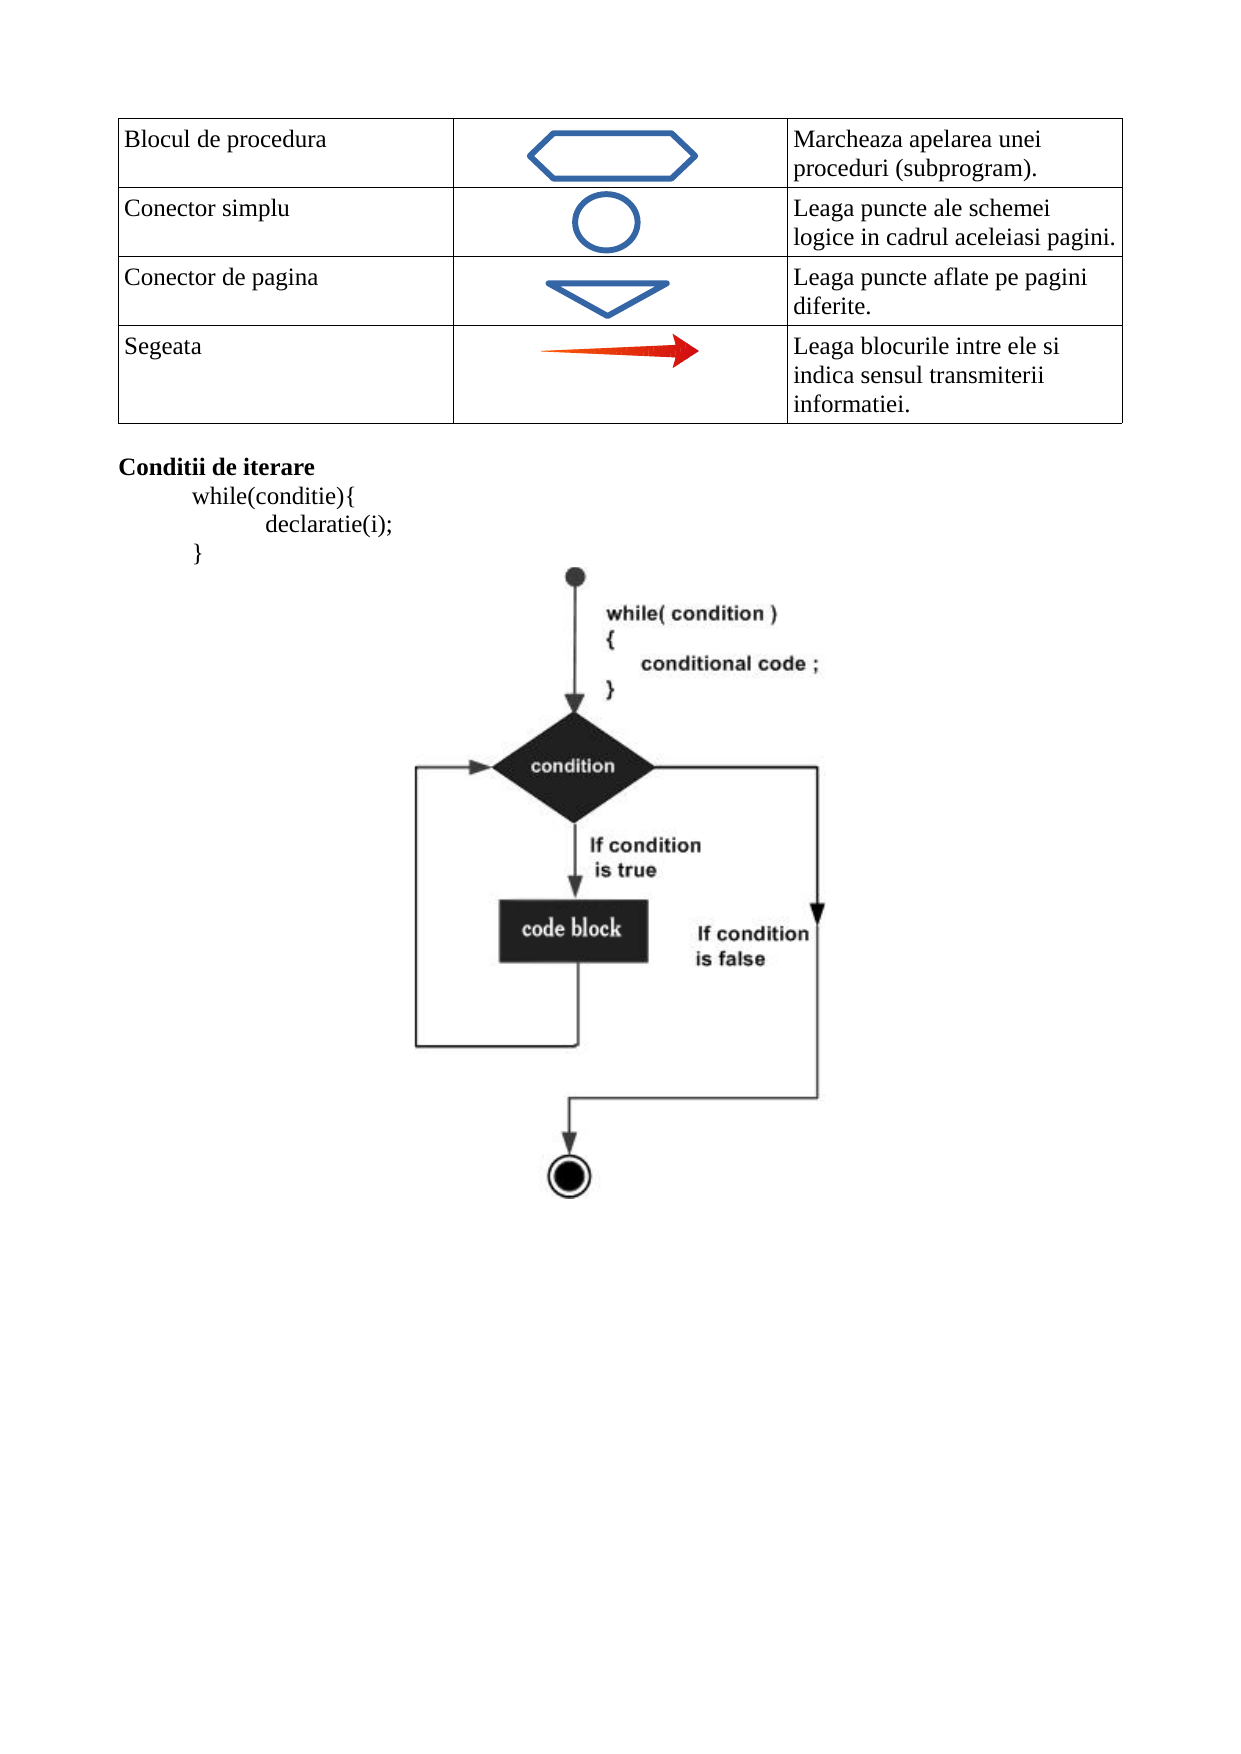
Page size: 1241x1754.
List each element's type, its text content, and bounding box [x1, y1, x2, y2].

table_cell Conector simplu [119, 188, 453, 256]
table_cell Segeata [119, 326, 453, 423]
table_cell [454, 119, 787, 187]
table_cell Blocul de procedura [119, 119, 453, 187]
table_cell [454, 257, 787, 325]
table_cell Leaga blocurile intre ele si indica sensul transmiterii informatiei. [788, 326, 1122, 423]
text Conditii de iterare [118, 452, 1122, 481]
text } [118, 538, 1122, 567]
table_cell Marcheaza apelarea unei proceduri (subprogram). [788, 119, 1122, 187]
text declaratie(i); [118, 509, 1122, 538]
table_cell Leaga puncte ale schemei logice in cadrul aceleiasi pagini. [788, 188, 1122, 256]
table_cell Leaga puncte aflate pe pagini diferite. [788, 257, 1122, 325]
picture [414, 567, 826, 1199]
table_cell Conector de pagina [119, 257, 453, 325]
table_cell [454, 188, 787, 256]
text while(conditie){ [118, 481, 1122, 509]
table_cell [454, 326, 787, 423]
